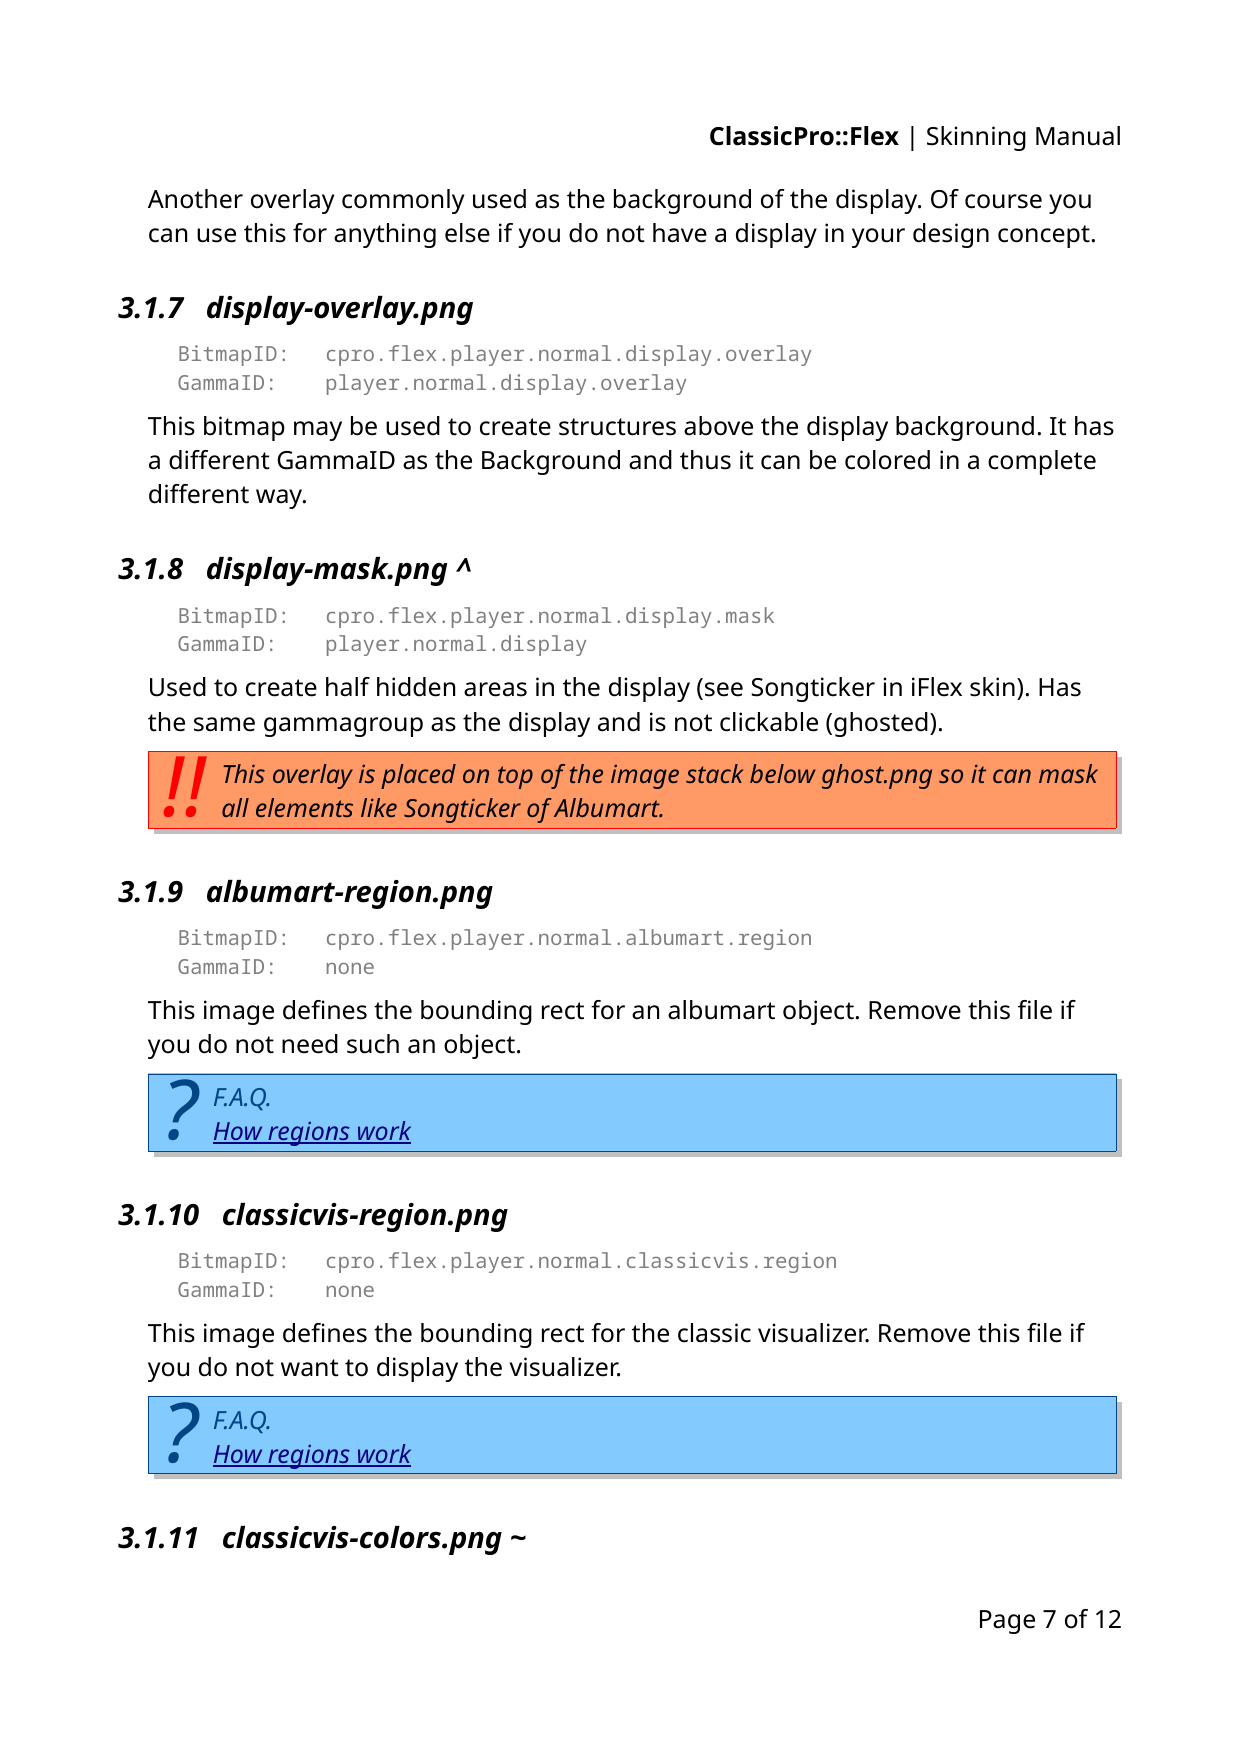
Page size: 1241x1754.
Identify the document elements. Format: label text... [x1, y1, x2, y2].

text ?F.A.Q. How regions work [149, 1397, 1116, 1473]
subtitle display-mask.png ^ [118, 548, 1122, 588]
text ?F.A.Q. How regions work [149, 1075, 1116, 1151]
text BitmapID: cpro.flex.player.normal.classicvis.region GammaID: none [177, 1246, 1122, 1303]
subtitle classicvis-region.png [118, 1194, 1122, 1234]
text BitmapID: cpro.flex.player.normal.albumart.region GammaID: none [177, 923, 1122, 980]
subtitle display-overlay.png [118, 287, 1122, 327]
text Another overlay commonly used as the background of the display. Of course you can use this for anything else if you do not have a display in your design concept. [148, 182, 1122, 250]
text This image defines the bounding rect for the classic visualizer. Remove this file if you do not want to display the visualizer. [148, 1316, 1122, 1384]
subtitle albumart-region.png [118, 871, 1122, 911]
text This image defines the bounding rect for an albumart object. Remove this file if you do not need such an object. [148, 993, 1122, 1061]
subtitle classicvis-colors.png ~ [118, 1517, 1122, 1557]
text BitmapID: cpro.flex.player.normal.display.overlay GammaID: player.normal.display.overlay [177, 339, 1122, 396]
text This bitmap may be used to create structures above the display background. It has a different GammaID as the Background and thus it can be colored in a complete different way. [148, 409, 1122, 511]
text Used to create half hidden areas in the display (see Songticker in iFlex skin). Has the same gammagroup as the display and is not clickable (ghosted). [148, 670, 1122, 738]
text !!This overlay is placed on top of the image stack below ghost.png so it can mask all elements like Songticker of Albumart. [149, 752, 1116, 828]
text BitmapID: cpro.flex.player.normal.display.mask GammaID: player.normal.display [177, 601, 1122, 658]
